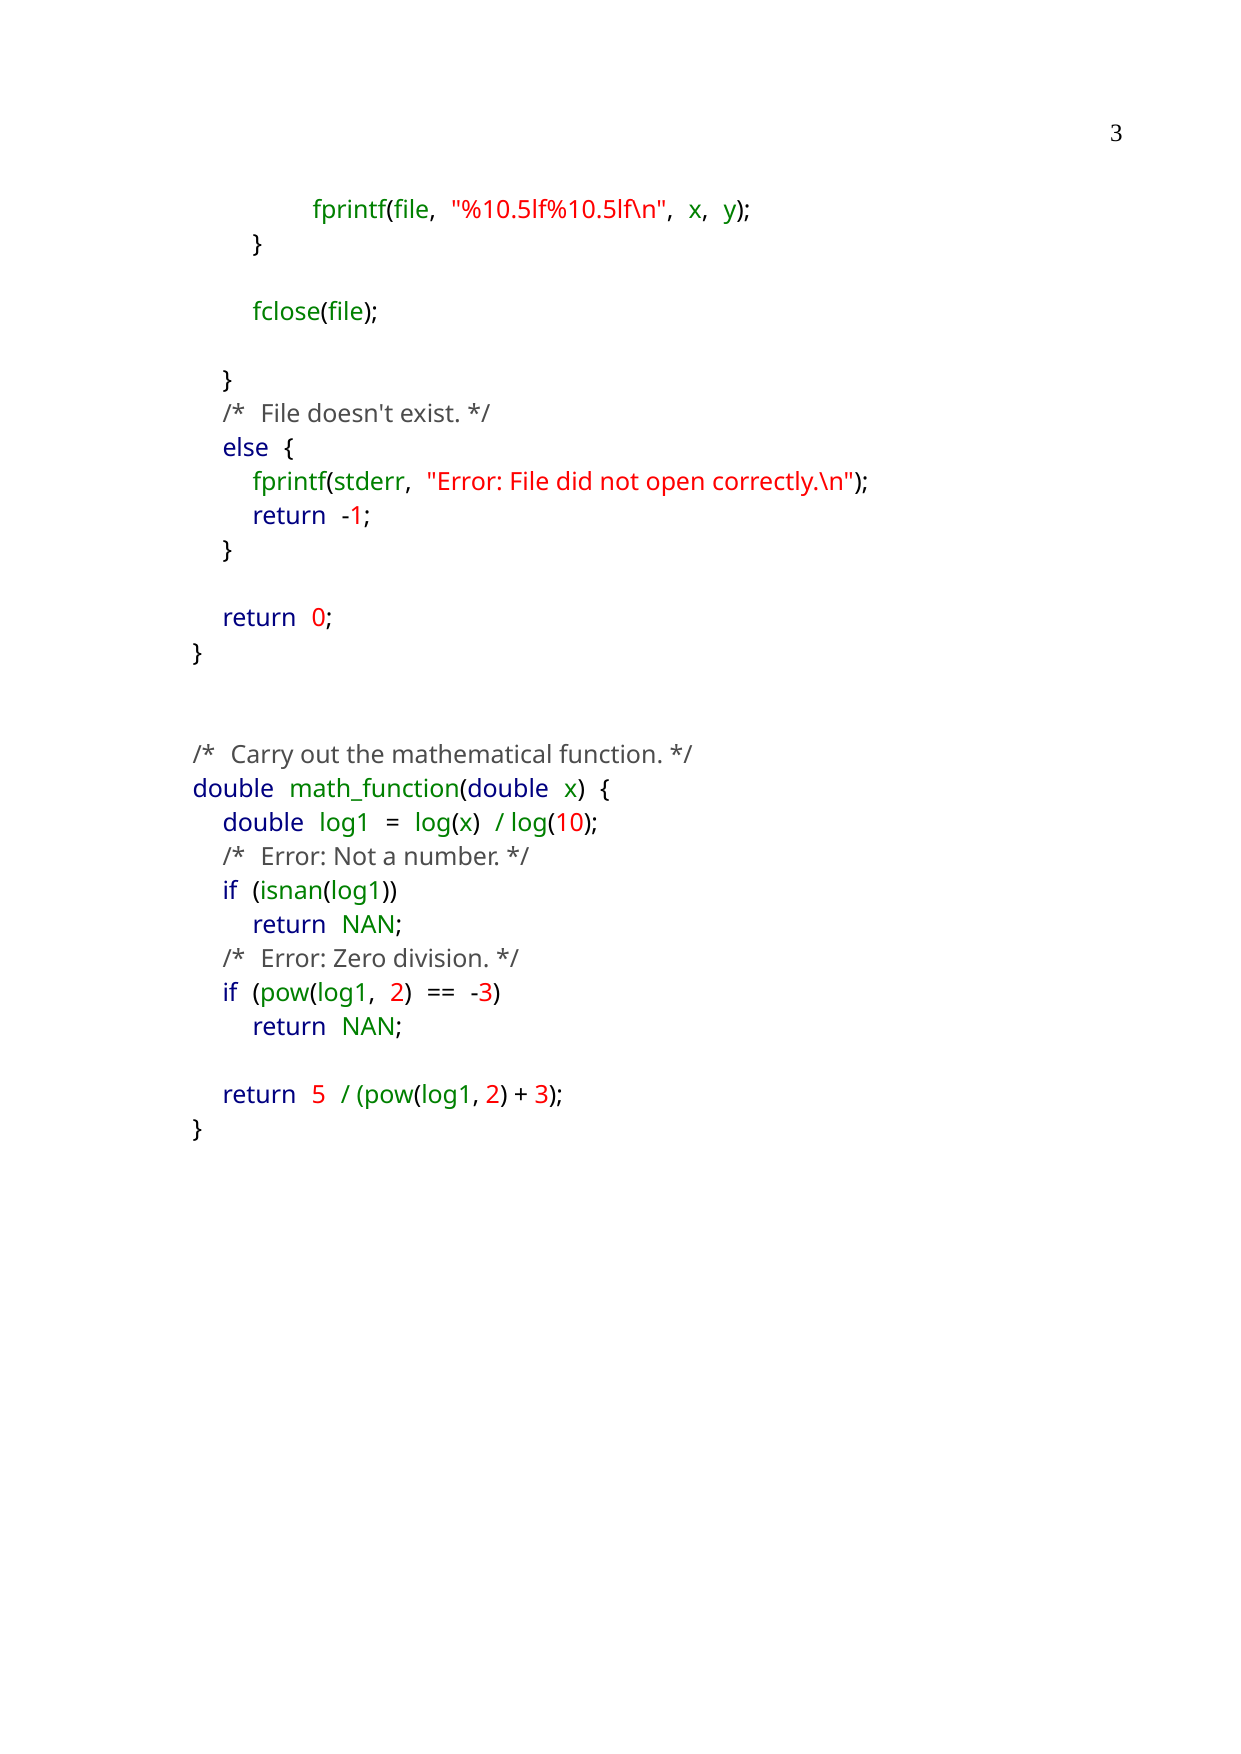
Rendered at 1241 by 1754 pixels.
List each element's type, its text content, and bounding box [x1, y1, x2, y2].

text } [118, 225, 1122, 259]
text fprintf(stderr, "Error: File did not open correctly.\n"); [118, 464, 1122, 498]
text double log1 = log(x) / log(10); [118, 804, 1122, 838]
text return 0; [118, 600, 1122, 634]
text fclose(file); [118, 293, 1122, 328]
text } [118, 532, 1122, 566]
text double math_function(double x) { [118, 770, 1122, 804]
text /* Error: Not a number. */ [118, 838, 1122, 873]
text return -1; [118, 498, 1122, 532]
text return 5 / (pow(log1, 2) + 3); [118, 1077, 1122, 1111]
text if (isnan(log1)) [118, 873, 1122, 907]
text } [118, 1111, 1122, 1160]
text return NAN; [118, 1009, 1122, 1043]
text fprintf(file, "%10.5lf%10.5lf\n", x, y); [118, 176, 1122, 225]
text } [118, 362, 1122, 396]
text else { [118, 430, 1122, 464]
text /* Carry out the mathematical function. */ [118, 736, 1122, 770]
text return NAN; [118, 907, 1122, 941]
text /* File doesn't exist. */ [118, 396, 1122, 430]
text if (pow(log1, 2) == -3) [118, 975, 1122, 1009]
text } [118, 634, 1122, 668]
text /* Error: Zero division. */ [118, 941, 1122, 975]
